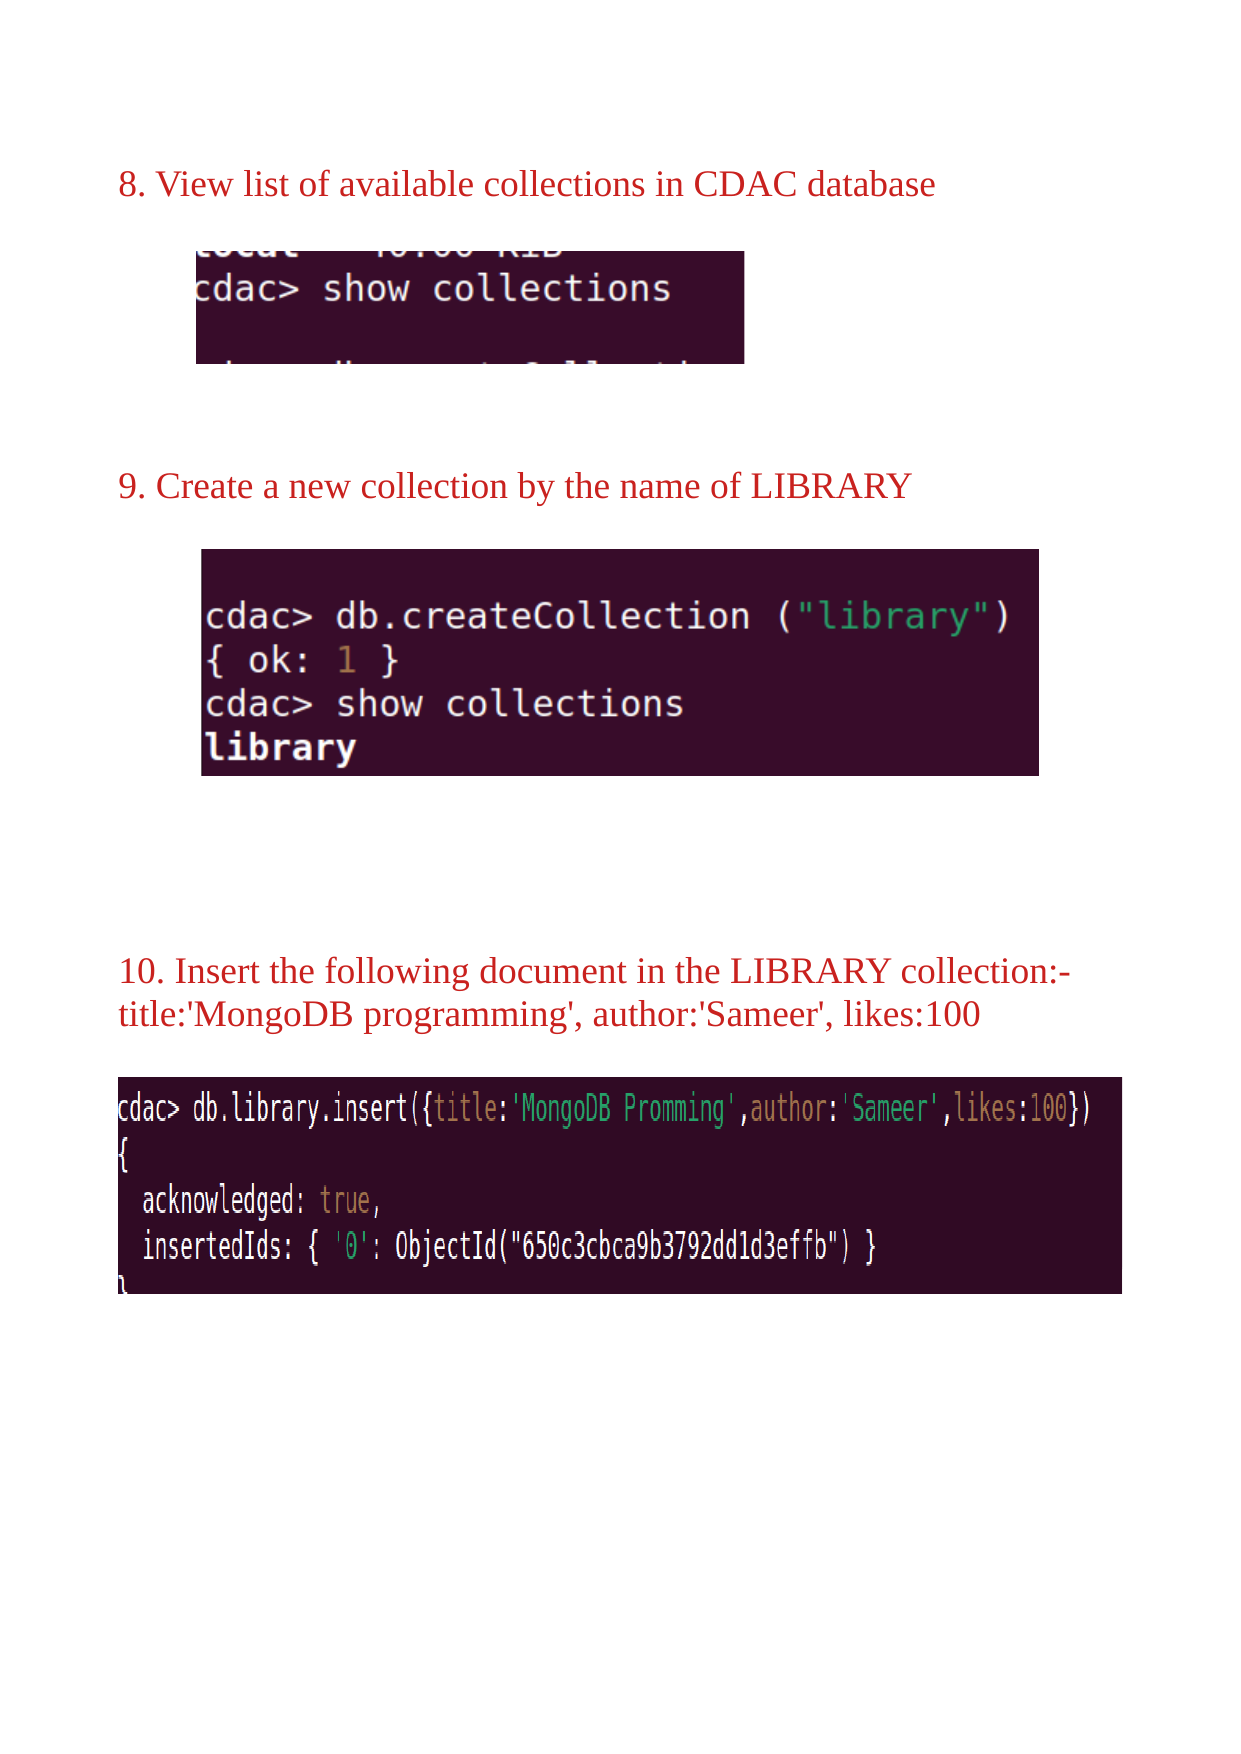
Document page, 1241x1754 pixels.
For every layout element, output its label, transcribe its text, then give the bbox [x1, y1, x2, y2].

picture [196, 251, 745, 364]
text 9. Create a new collection by the name of LIBRARY [118, 463, 1122, 506]
text 10. Insert the following document in the LIBRARY collection:- [118, 948, 1122, 992]
text title:'MongoDB programming', author:'Sameer', likes:100 [118, 992, 1122, 1035]
picture [118, 1077, 1123, 1294]
picture [201, 549, 1039, 776]
text 8. View list of available collections in CDAC database [118, 161, 1122, 204]
